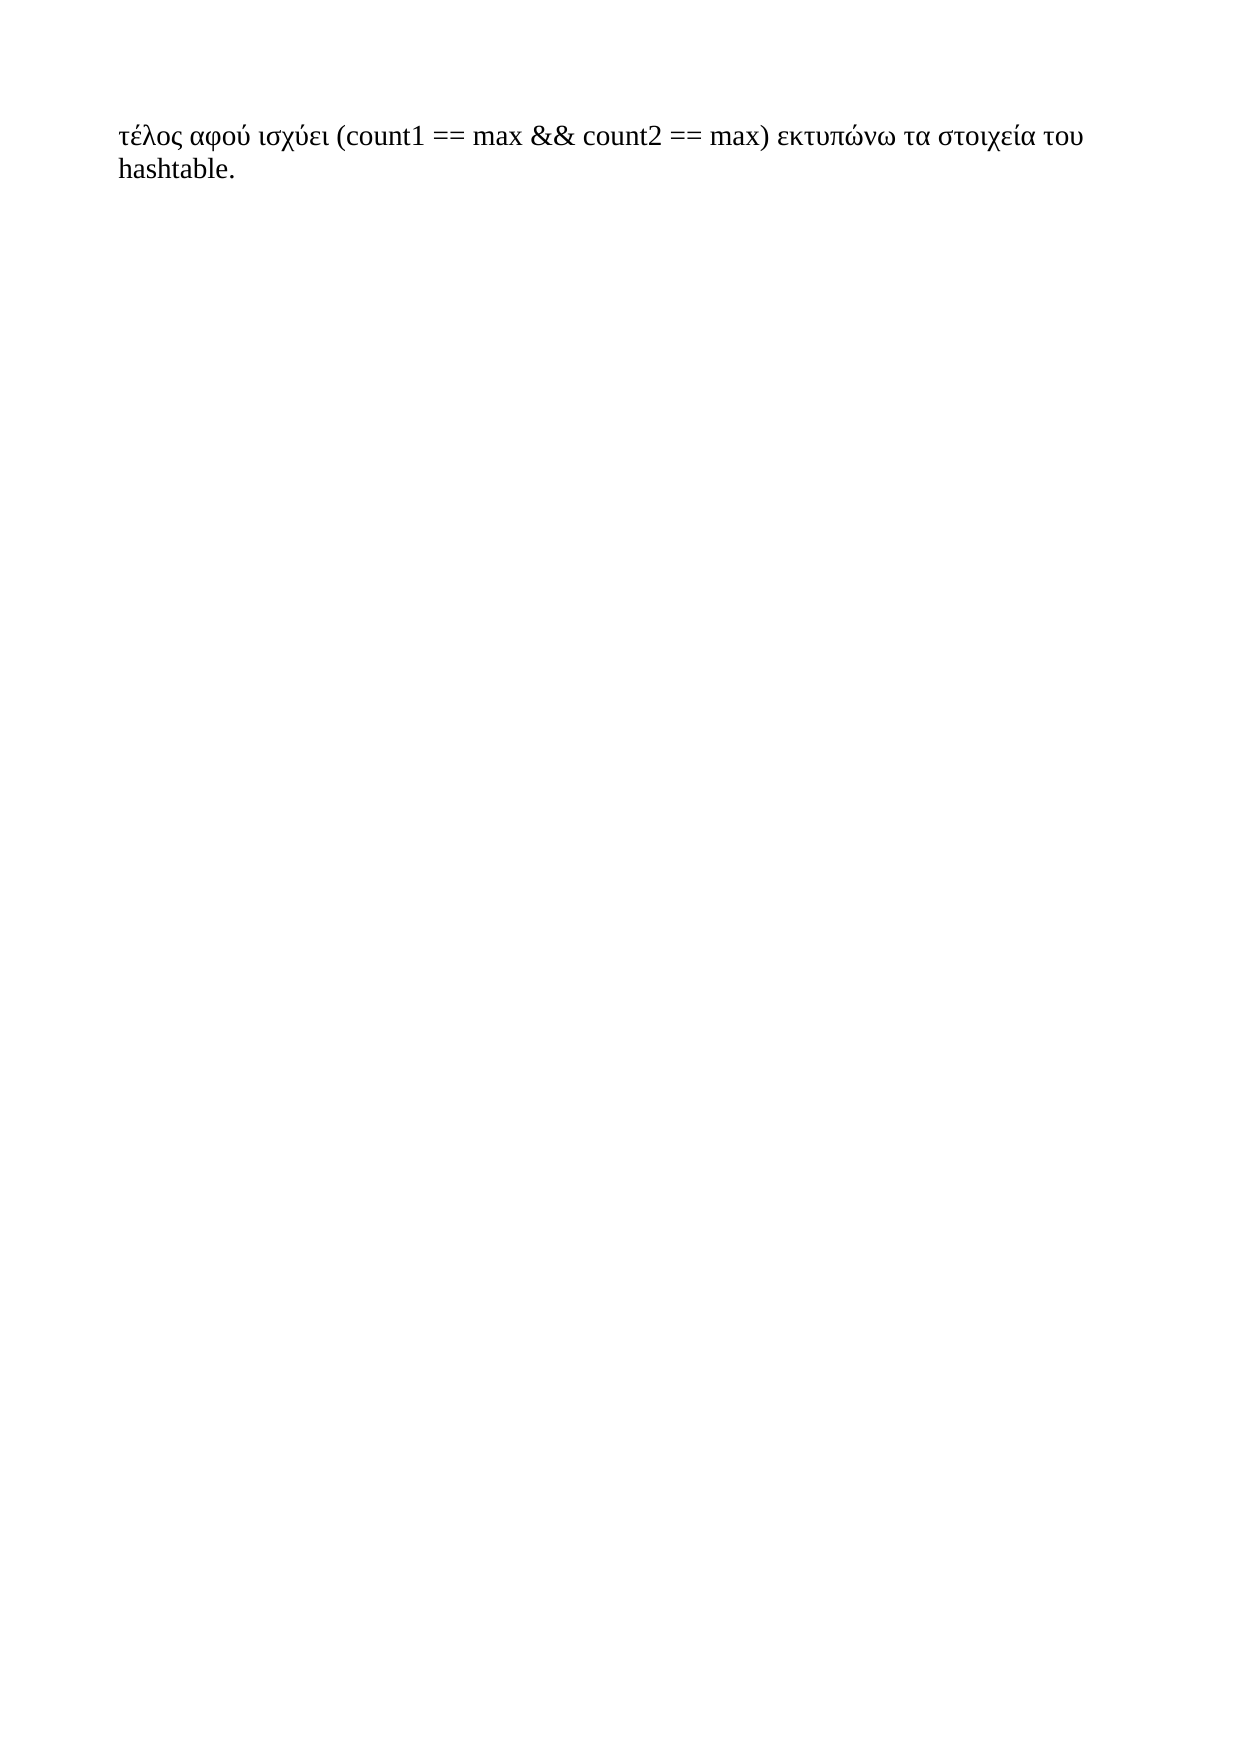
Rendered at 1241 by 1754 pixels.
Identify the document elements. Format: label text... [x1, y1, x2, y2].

text τέλος αφού ισχύει (count1 == max && count2 == max) εκτυπώνω τα στοιχεία του hashtable. [118, 118, 1122, 185]
